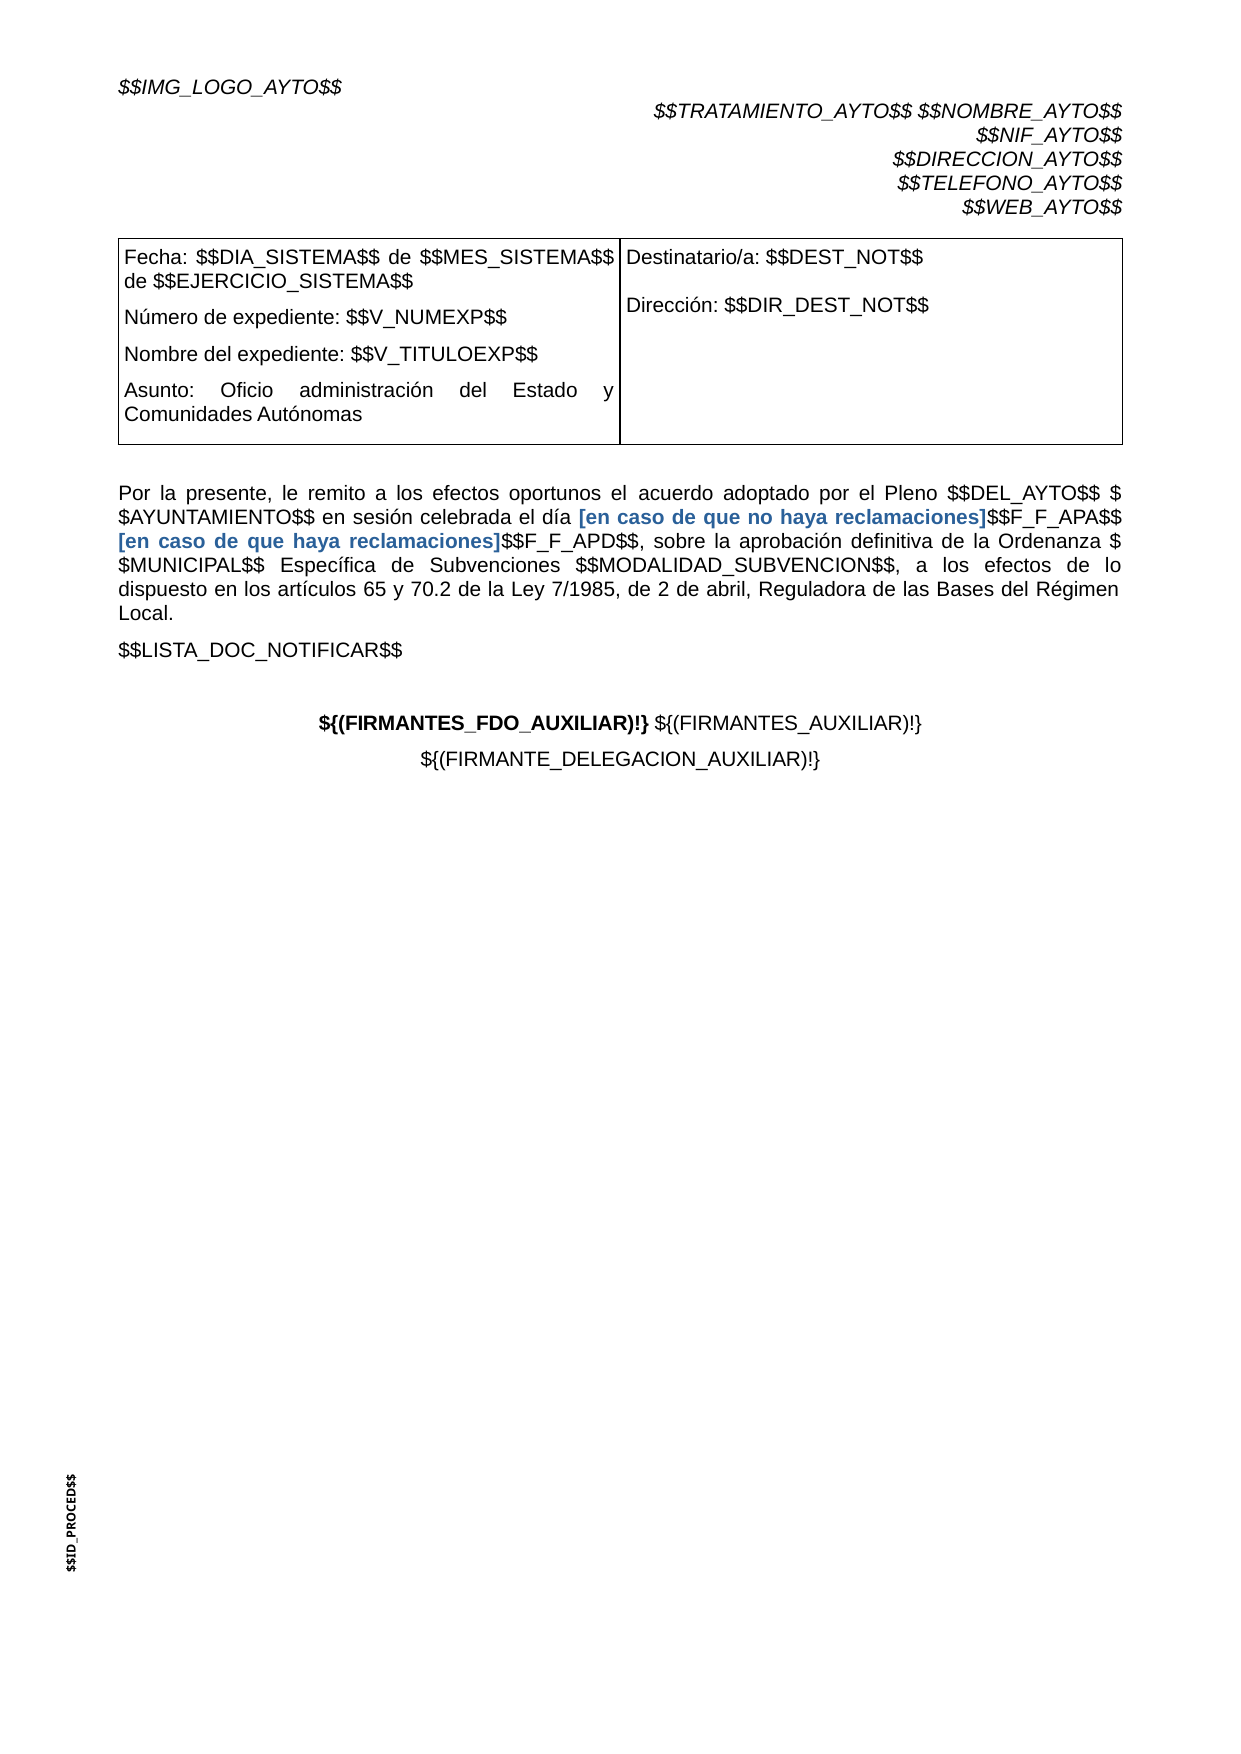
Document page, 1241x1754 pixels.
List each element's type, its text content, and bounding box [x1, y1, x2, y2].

text [#if FIRMANTES!?length > 1] [#assign FIRMANTES_FDO_AUXILIAR="Fdo:"] [#assign FIRMANTES_AUXILIAR=FIRMANTES] [#if FIRMANTE_DELEGACION!?length > 1] [#assign FIRMANTE_DELEGACION_AUXILIAR=FIRMANTE_DELEGACION] [/#if] [/#if]${(FIRMANTES_FDO_AUXILIAR)!} ${(FIRMANTES_AUXILIAR)!} [118, 710, 1122, 734]
text Por la presente, le remito a los efectos oportunos el acuerdo adoptado por el Pleno $$DEL_AYTO$$ $$AYUNTAMIENTO$$ en sesión celebrada el día [en caso de que no haya reclamaciones]$$F_F_APA$$[en caso de que haya reclamaciones]$$F_F_APD$$, sobre la aprobación definitiva de la Ordenanza $$MUNICIPAL$$ Específica de Subvenciones $$MODALIDAD_SUBVENCION$$, a los efectos de lo dispuesto en los artículos 65 y 70.2 de la Ley 7/1985, de 2 de abril, Reguladora de las Bases del Régimen Local. [118, 481, 1122, 625]
table_header Fecha: $$DIA_SISTEMA$$ de $$MES_SISTEMA$$ de $$EJERCICIO_SISTEMA$$ Número de expediente: $$V_NUMEXP$$ Nombre del expediente: $$V_TITULOEXP$$ Asunto: Oficio administración del Estado y Comunidades Autónomas [119, 239, 619, 444]
text $$LISTA_DOC_NOTIFICAR$$ [118, 637, 1122, 661]
table_header Destinatario/a: $$DEST_NOT$$ Dirección: $$DIR_DEST_NOT$$ [621, 239, 1122, 444]
text ${(FIRMANTE_DELEGACION_AUXILIAR)!} [118, 747, 1122, 771]
